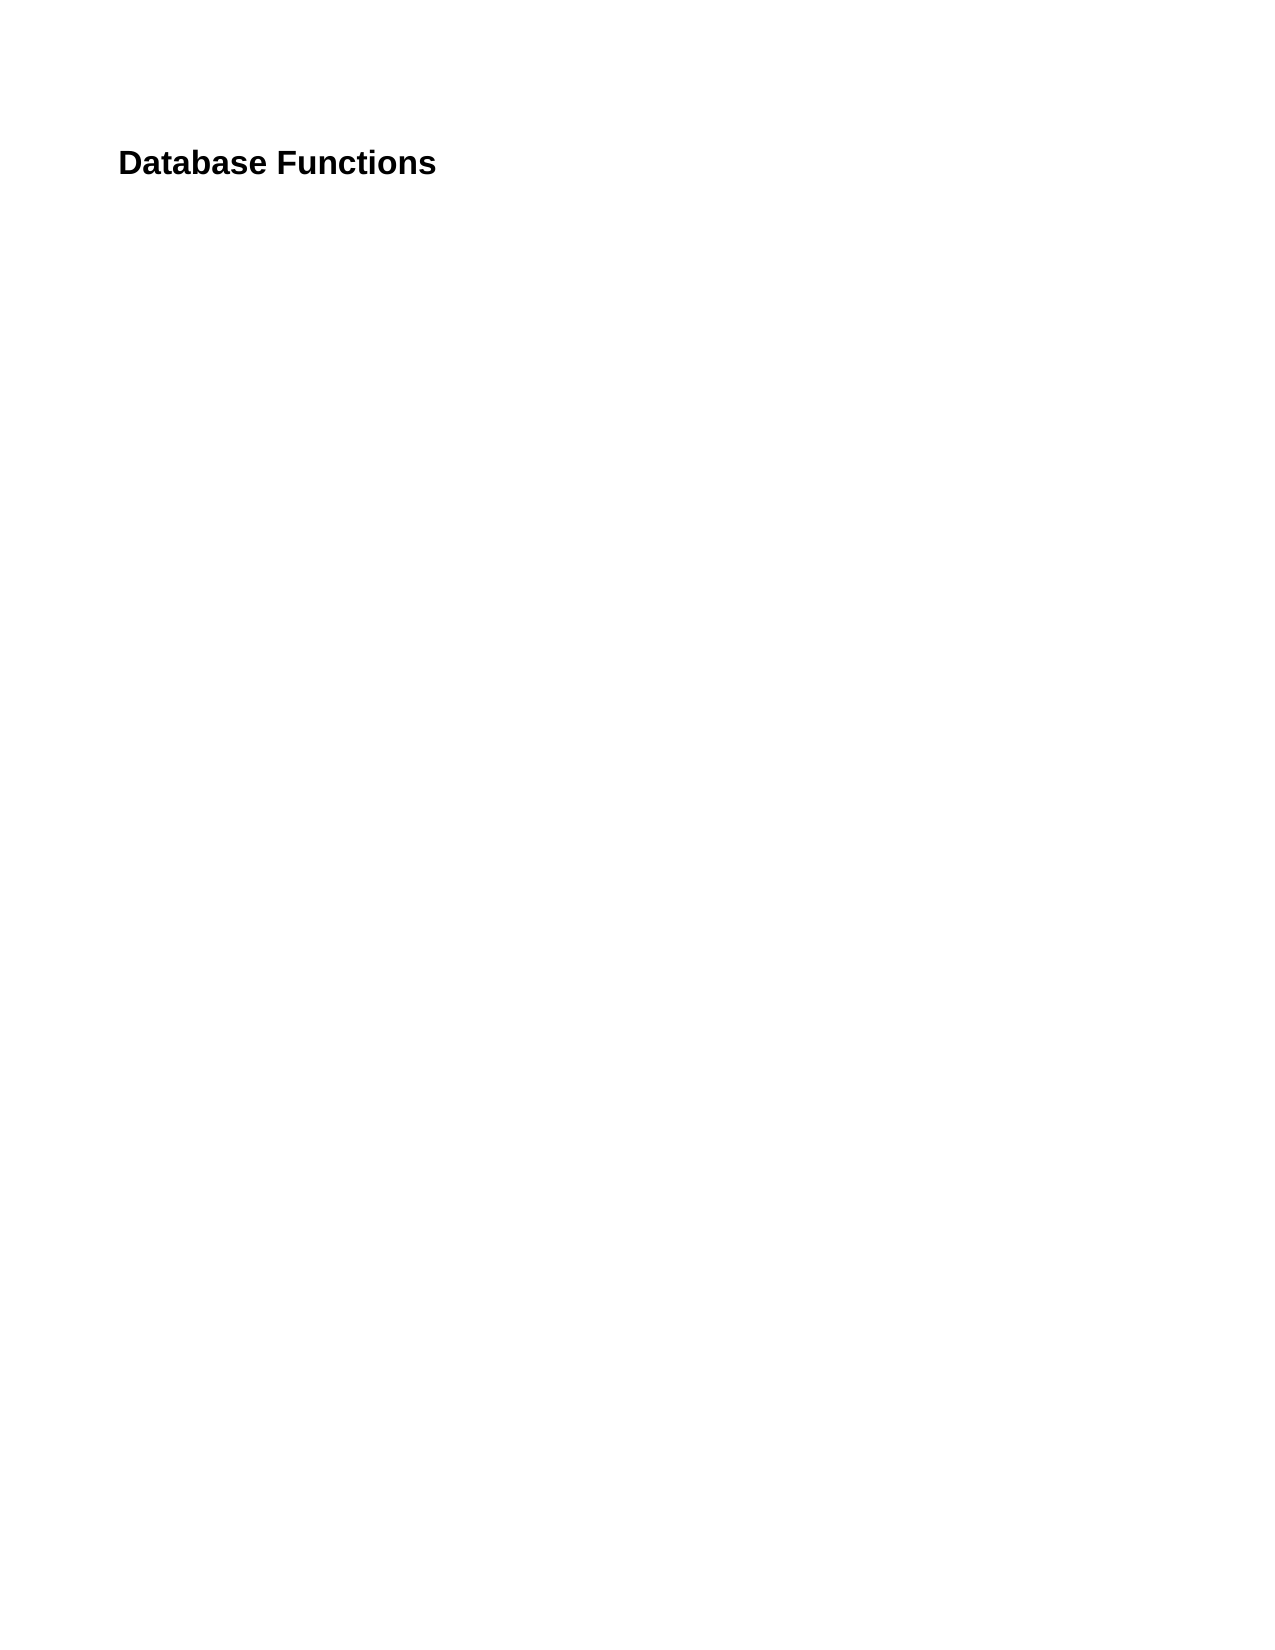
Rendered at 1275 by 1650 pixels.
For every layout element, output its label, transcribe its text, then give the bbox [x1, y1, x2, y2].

subtitle Database Functions [118, 143, 1157, 182]
